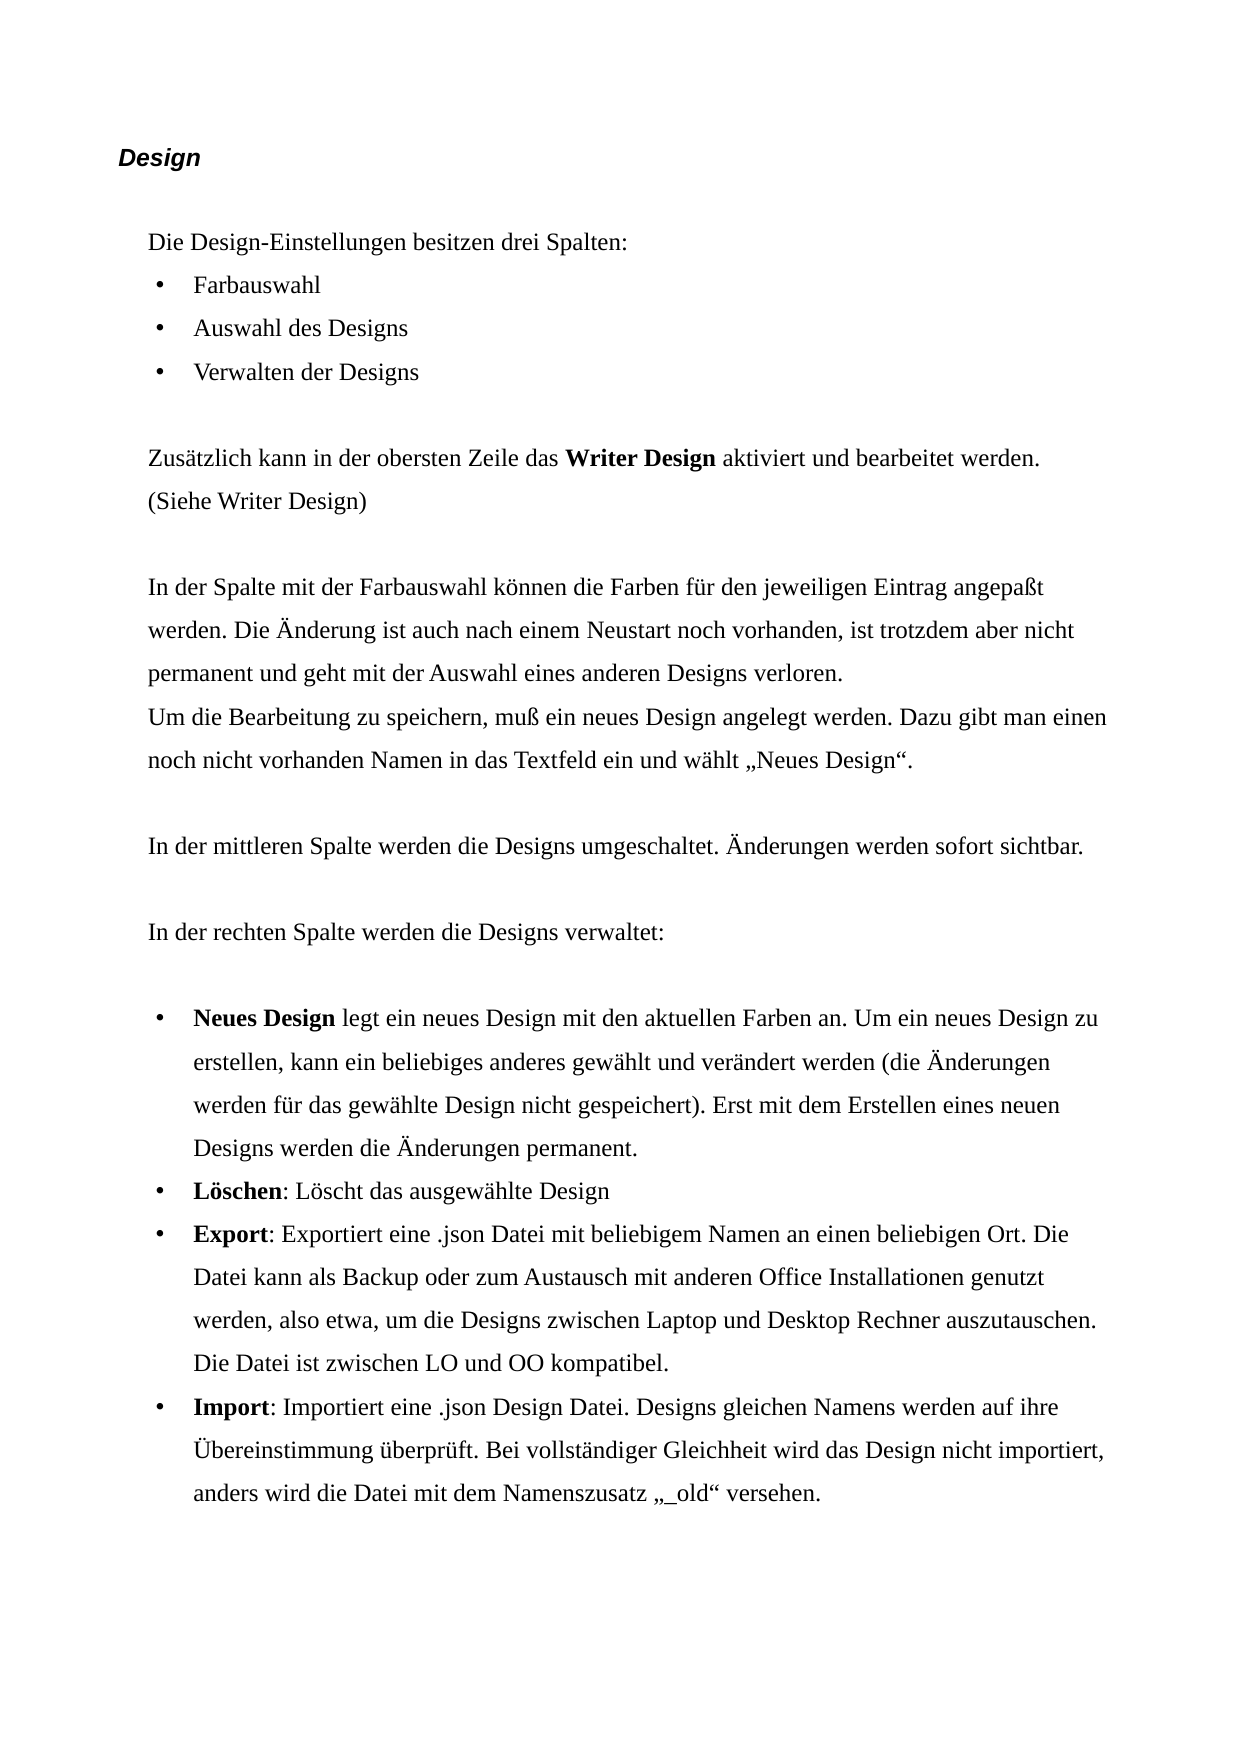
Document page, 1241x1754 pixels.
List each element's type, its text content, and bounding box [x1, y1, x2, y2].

list Neues Design legt ein neues Design mit den aktuellen Farben an. Um ein neues Design zu erstellen, kann ein beliebiges anderes gewählt und verändert werden (die Änderungen werden für das gewählte Design nicht gespeichert). Erst mit dem Erstellen eines neuen Designs werden die Änderungen permanent. [156, 1003, 1122, 1162]
list Auswahl des Designs [156, 313, 1122, 342]
list Löschen: Löscht das ausgewählte Design [156, 1176, 1122, 1205]
list Farbauswahl [156, 270, 1122, 299]
text Zusätzlich kann in der obersten Zeile das Writer Design aktiviert und bearbeitet werden. [148, 443, 1122, 472]
text In der Spalte mit der Farbauswahl können die Farben für den jeweiligen Eintrag angepaßt werden. Die Änderung ist auch nach einem Neustart noch vorhanden, ist trotzdem aber nicht permanent und geht mit der Auswahl eines anderen Designs verloren. [148, 572, 1122, 687]
text In der rechten Spalte werden die Designs verwaltet: [148, 917, 1122, 946]
list Export: Exportiert eine .json Datei mit beliebigem Namen an einen beliebigen Ort. Die Datei kann als Backup oder zum Austausch mit anderen Office Installationen genutzt werden, also etwa, um die Designs zwischen Laptop und Desktop Rechner auszutauschen. Die Datei ist zwischen LO und OO kompatibel. [156, 1219, 1122, 1377]
list Import: Importiert eine .json Design Datei. Designs gleichen Namens werden auf ihre Übereinstimmung überprüft. Bei vollständiger Gleichheit wird das Design nicht importiert, anders wird die Datei mit dem Namenszusatz „_old“ versehen. [156, 1392, 1122, 1507]
text (Siehe Writer Design) [148, 486, 1122, 515]
text In der mittleren Spalte werden die Designs umgeschaltet. Änderungen werden sofort sichtbar. [148, 831, 1122, 860]
list Verwalten der Designs [156, 357, 1122, 385]
text Um die Bearbeitung zu speichern, muß ein neues Design angelegt werden. Dazu gibt man einen noch nicht vorhanden Namen in das Textfeld ein und wählt „Neues Design“. [148, 702, 1122, 773]
text Die Design-Einstellungen besitzen drei Spalten: [148, 227, 1122, 256]
subtitle Design [118, 143, 1122, 172]
